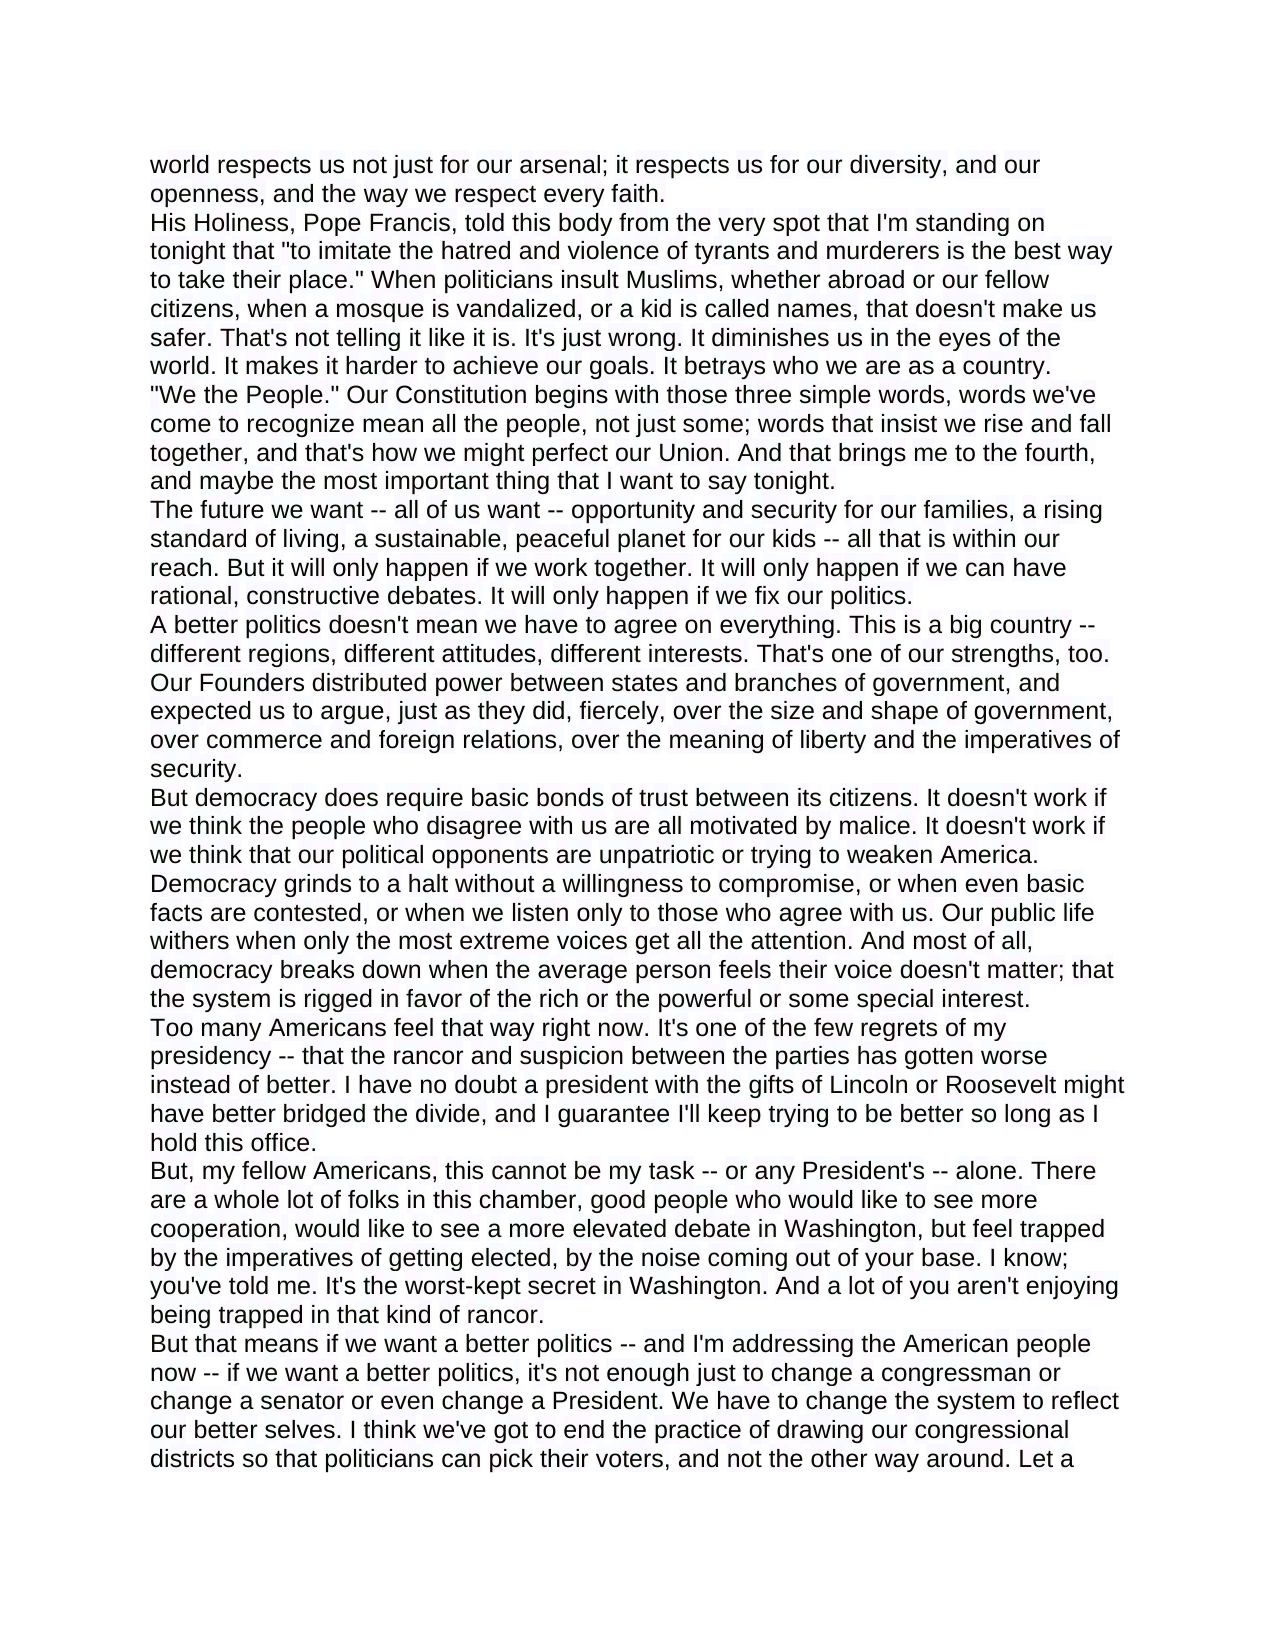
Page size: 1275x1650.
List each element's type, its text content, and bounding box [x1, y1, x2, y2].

text But that means if we want a better politics -- and I'm addressing the American people now -- if we want a better politics, it's not enough just to change a congressman or change a senator or even change a President. We have to change the system to reflect our better selves. I think we've got to end the practice of drawing our congressional districts so that politicians can pick their voters, and not the other way around. Let a bipartisan group do it. [150, 1329, 1125, 1472]
text But democracy does require basic bonds of trust between its citizens. It doesn't work if we think the people who disagree with us are all motivated by malice. It doesn't work if we think that our political opponents are unpatriotic or trying to weaken America. Democracy grinds to a halt without a willingness to compromise, or when even basic facts are contested, or when we listen only to those who agree with us. Our public life withers when only the most extreme voices get all the attention. And most of all, democracy breaks down when the average person feels their voice doesn't matter; that the system is rigged in favor of the rich or the powerful or some special interest. [150, 782, 1125, 1012]
text "We the People." Our Constitution begins with those three simple words, words we've come to recognize mean all the people, not just some; words that insist we rise and fall together, and that's how we might perfect our Union. And that brings me to the fourth, and maybe the most important thing that I want to say tonight. [150, 380, 1125, 495]
text And that's why we need to reject any politics -- any politics -- that targets people because of race or religion. Let me just say this. This is not a matter of political correctness. This is a matter of understanding just what it is that makes us strong. The world respects us not just for our arsenal; it respects us for our diversity, and our openness, and the way we respect every faith. [666, 150, 1125, 207]
text The future we want -- all of us want -- opportunity and security for our families, a rising standard of living, a sustainable, peaceful planet for our kids -- all that is within our reach. But it will only happen if we work together. It will only happen if we can have rational, constructive debates. It will only happen if we fix our politics. [150, 495, 1125, 610]
text But, my fellow Americans, this cannot be my task -- or any President's -- alone. There are a whole lot of folks in this chamber, good people who would like to see more cooperation, would like to see a more elevated debate in Washington, but feel trapped by the imperatives of getting elected, by the noise coming out of your base. I know; you've told me. It's the worst-kept secret in Washington. And a lot of you aren't enjoying being trapped in that kind of rancor. [150, 1156, 1125, 1329]
text His Holiness, Pope Francis, told this body from the very spot that I'm standing on tonight that "to imitate the hatred and violence of tyrants and murderers is the best way to take their place." When politicians insult Muslims, whether abroad or our fellow citizens, when a mosque is vandalized, or a kid is called names, that doesn't make us safer. That's not telling it like it is. It's just wrong. It diminishes us in the eyes of the world. It makes it harder to achieve our goals. It betrays who we are as a country. [150, 207, 1125, 380]
text A better politics doesn't mean we have to agree on everything. This is a big country -- different regions, different attitudes, different interests. That's one of our strengths, too. Our Founders distributed power between states and branches of government, and expected us to argue, just as they did, fiercely, over the size and shape of government, over commerce and foreign relations, over the meaning of liberty and the imperatives of security. [150, 610, 1125, 782]
text Too many Americans feel that way right now. It's one of the few regrets of my presidency -- that the rancor and suspicion between the parties has gotten worse instead of better. I have no doubt a president with the gifts of Lincoln or Roosevelt might have better bridged the divide, and I guarantee I'll keep trying to be better so long as I hold this office. [150, 1012, 1125, 1156]
